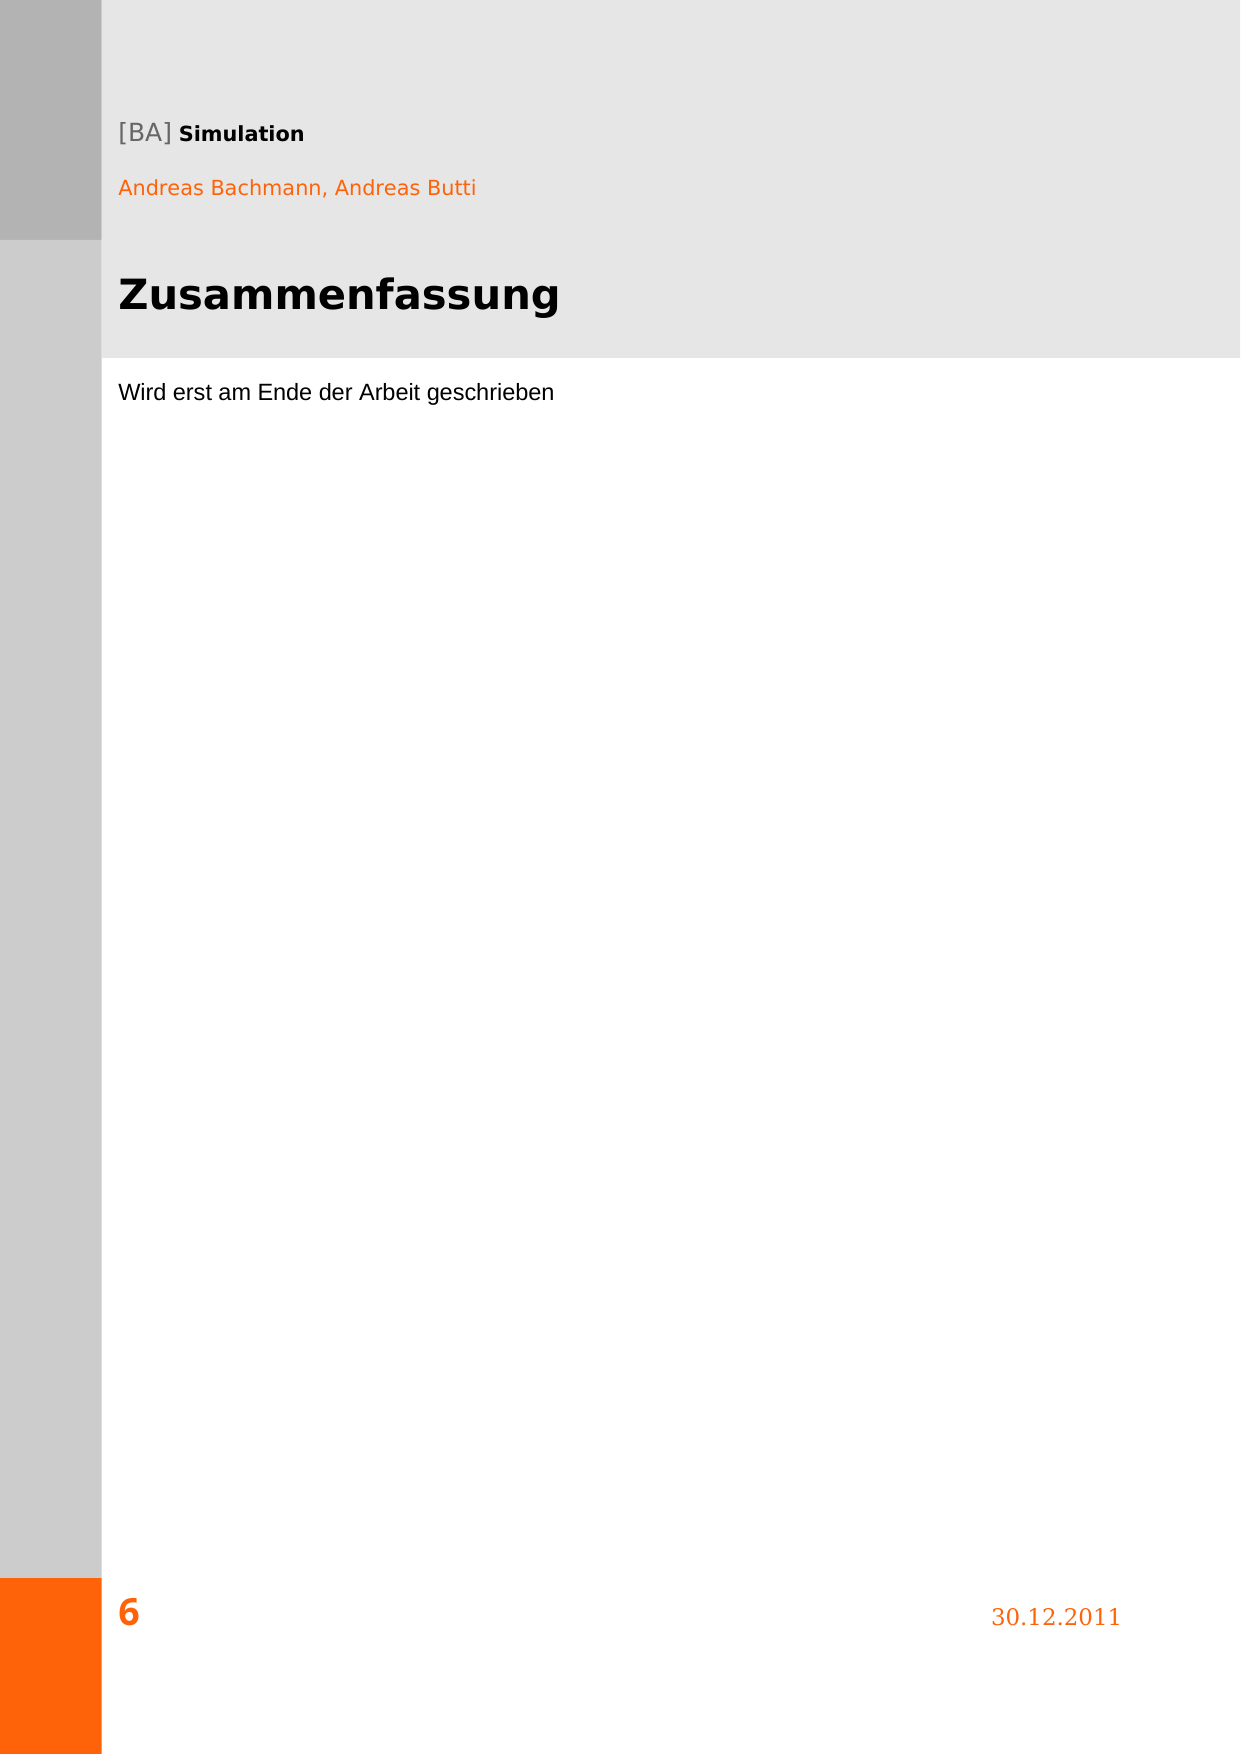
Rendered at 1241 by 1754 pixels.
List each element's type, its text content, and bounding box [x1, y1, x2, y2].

text Wird erst am Ende der Arbeit geschrieben [118, 379, 1122, 405]
